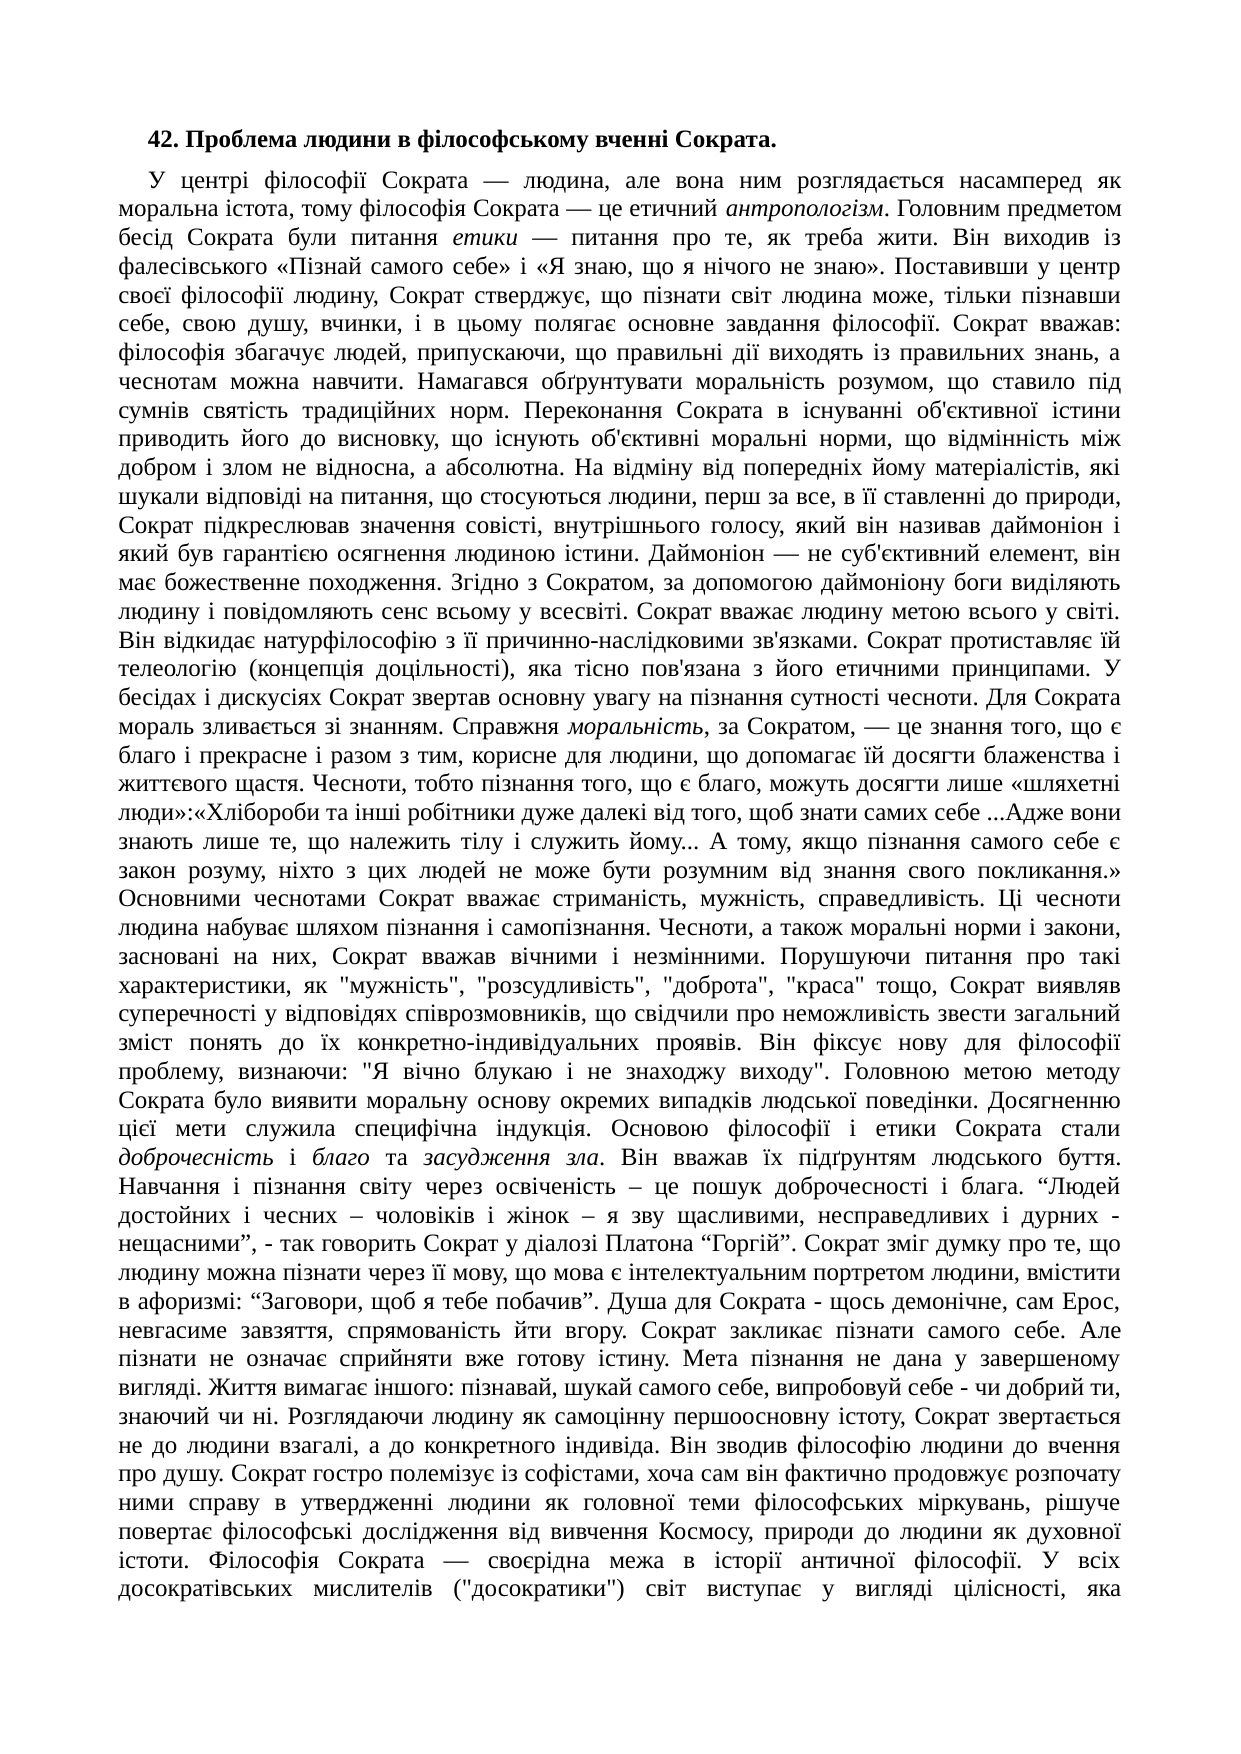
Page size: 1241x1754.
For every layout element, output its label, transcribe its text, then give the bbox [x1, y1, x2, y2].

text У центрі філософії Сократа — людина, але вона ним розглядається насамперед як моральна істота, тому філософія Сократа — це етичний антропологізм. Головним предметом бесід Сократа були питання етики — питання про те, як треба жити. Він виходив із фалесівського «Пізнай самого себе» і «Я знаю, що я нічого не знаю». Поставивши у центр своєї філософії людину, Сократ стверджує, що пізнати світ людина може, тільки пізнавши себе, свою душу, вчинки, і в цьому полягає основне завдання філософії. Сократ вважав: філософія збагачує людей, припускаючи, що правильні дії виходять із правильних знань, а чеснотам можна навчити. Намагався обґрунтувати моральність розумом, що ставило під сумнів святість традиційних норм. Переконання Сократа в існуванні об'єктивної істини приводить його до висновку, що існують об'єктивні моральні норми, що відмінність між добром і злом не відносна, а абсолютна. На відміну від попередніх йому матеріалістів, які шукали відповіді на питання, що стосуються людини, перш за все, в її ставленні до природи, Сократ підкреслював значення совісті, внутрішнього голосу, який він називав даймоніон і який був гарантією осягнення людиною істини. Даймоніон — не суб'єктивний елемент, він має божественне походження. Згідно з Сократом, за допомогою даймоніону боги виділяють людину і повідомляють сенс всьому у всесвіті. Сократ вважає людину метою всього у світі. Він відкидає натурфілософію з її причинно-наслідковими зв'язками. Сократ протиставляє їй телеологію (концепція доцільності), яка тісно пов'язана з його етичними принципами. У бесідах і дискусіях Сократ звертав основну увагу на пізнання сутності чесноти. Для Сократа мораль зливається зі знанням. Справжня моральність, за Сократом, — це знання того, що є благо і прекрасне і разом з тим, корисне для людини, що допомагає їй досягти блаженства і життєвого щастя. Чесноти, тобто пізнання того, що є благо, можуть досягти лише «шляхетні люди»:«Хлібороби та інші робітники дуже далекі від того, щоб знати самих себе ...Адже вони знають лише те, що належить тілу і служить йому... А тому, якщо пізнання самого себе є закон розуму, ніхто з цих людей не може бути розумним від знання свого покликання.» Основними чеснотами Сократ вважає стриманість, мужність, справедливість. Ці чесноти людина набуває шляхом пізнання і самопізнання. Чесноти, а також моральні норми і закони, засновані на них, Сократ вважав вічними і незмінними. Порушуючи питання про такі характеристики, як "мужність", "розсудливість", "доброта", "краса" тощо, Сократ виявляв суперечності у відповідях співрозмовників, що свідчили про неможливість звести загальний зміст понять до їх конкретно-індивідуальних проявів. Він фіксує нову для філософії проблему, визнаючи: "Я вічно блукаю і не знаходжу виходу". Головною метою методу Сократа було виявити моральну основу окремих випадків людської поведінки. Досягненню цієї мети служила специфічна індукція. Основою філософії і етики Сократа стали доброчесність і благо та засудження зла. Він вважав їх підґрунтям людського буття. Навчання і пізнання світу через освіченість – це пошук доброчесності і блага. “Людей достойних і чесних – чоловіків і жінок – я зву щасливими, несправедливих і дурних - нещасними”, - так говорить Сократ у діалозі Платона “Горгій”. Сократ зміг думку про те, що людину можна пізнати через її мову, що мова є інтелектуальним портретом людини, вмістити в афоризмі: “Заговори, щоб я тебе побачив”. Душа для Сократа - щось демонічне, сам Ерос, невгасиме завзяття, спрямованість йти вгору. Сократ закликає пізнати самого себе. Але пізнати не означає сприйняти вже готову істину. Мета пізнання не дана у завершеному вигляді. Життя вимагає іншого: пізнавай, шукай самого себе, випробовуй себе - чи добрий ти, знаючий чи ні. Розглядаючи людину як самоцінну першоосновну істоту, Сократ звертається не до людини взагалі, а до конкретного індивіда. Він зводив філософію людини до вчення про душу. Сократ гостро полемізує із софістами, хоча сам він фактично продовжує розпочату ними справу в утвердженні людини як головної теми філософських міркувань, рішуче повертає філософські дослідження від вивчення Космосу, природи до людини як духовної істоти. Філософія Сократа — своєрідна межа в історії античної філософії. У всіх досократівських мислителів ("досократики") світ виступає у вигляді цілісності, яка [118, 165, 1122, 1602]
text 42. Проблема людини в філософському вченні Сократа. [118, 124, 1122, 153]
